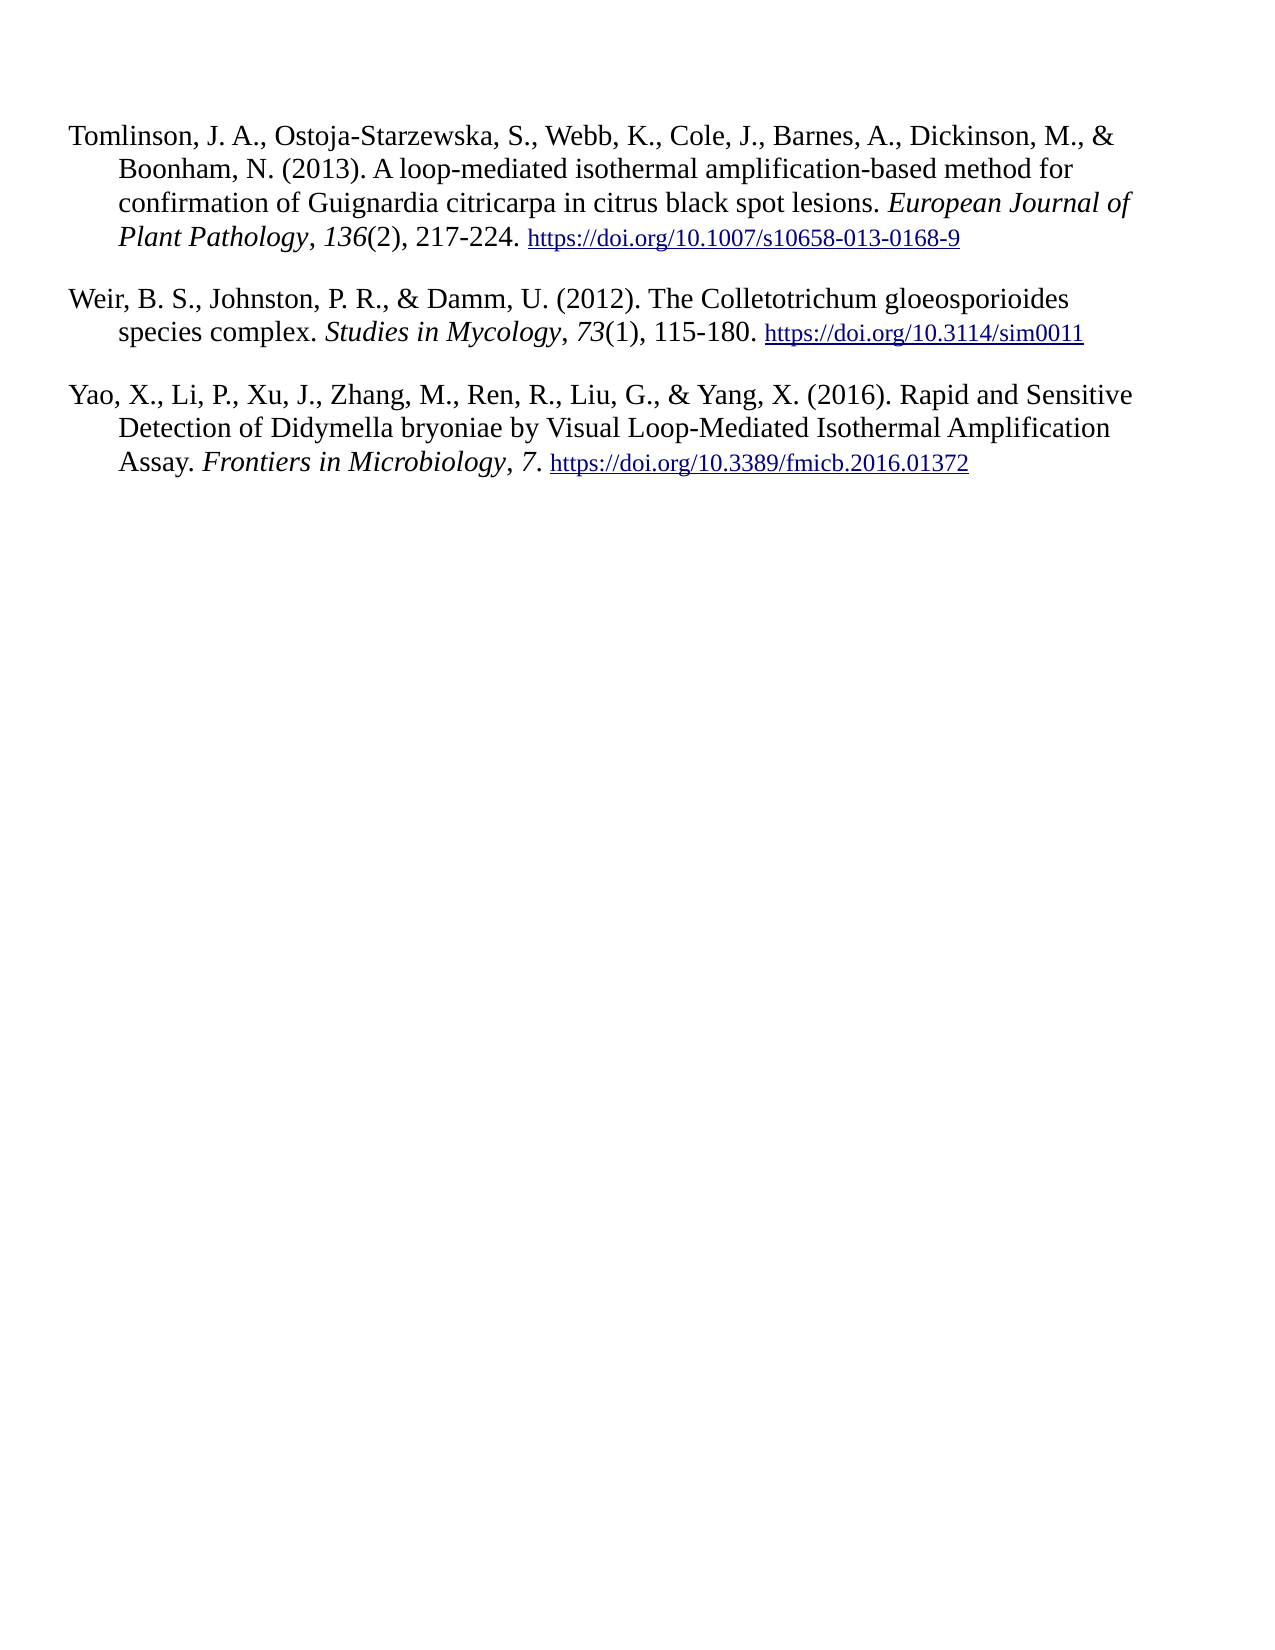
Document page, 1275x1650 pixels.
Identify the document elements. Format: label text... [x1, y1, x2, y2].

text Yao, X., Li, P., Xu, J., Zhang, M., Ren, R., Liu, G., & Yang, X. (2016). Rapid and Sensitive Detection of Didymella bryoniae by Visual Loop-Mediated Isothermal Amplification Assay. Frontiers in Microbiology, 7. https://doi.org/10.3389/fmicb.2016.01372 [68, 377, 1157, 477]
text Tomlinson, J. A., Ostoja-Starzewska, S., Webb, K., Cole, J., Barnes, A., Dickinson, M., & Boonham, N. (2013). A loop-mediated isothermal amplification-based method for confirmation of Guignardia citricarpa in citrus black spot lesions. European Journal of Plant Pathology, 136(2), 217‑224. https://doi.org/10.1007/s10658-013-0168-9 [68, 118, 1157, 252]
text Weir, B. S., Johnston, P. R., & Damm, U. (2012). The Colletotrichum gloeosporioides species complex. Studies in Mycology, 73(1), 115‑180. https://doi.org/10.3114/sim0011 [68, 281, 1157, 348]
